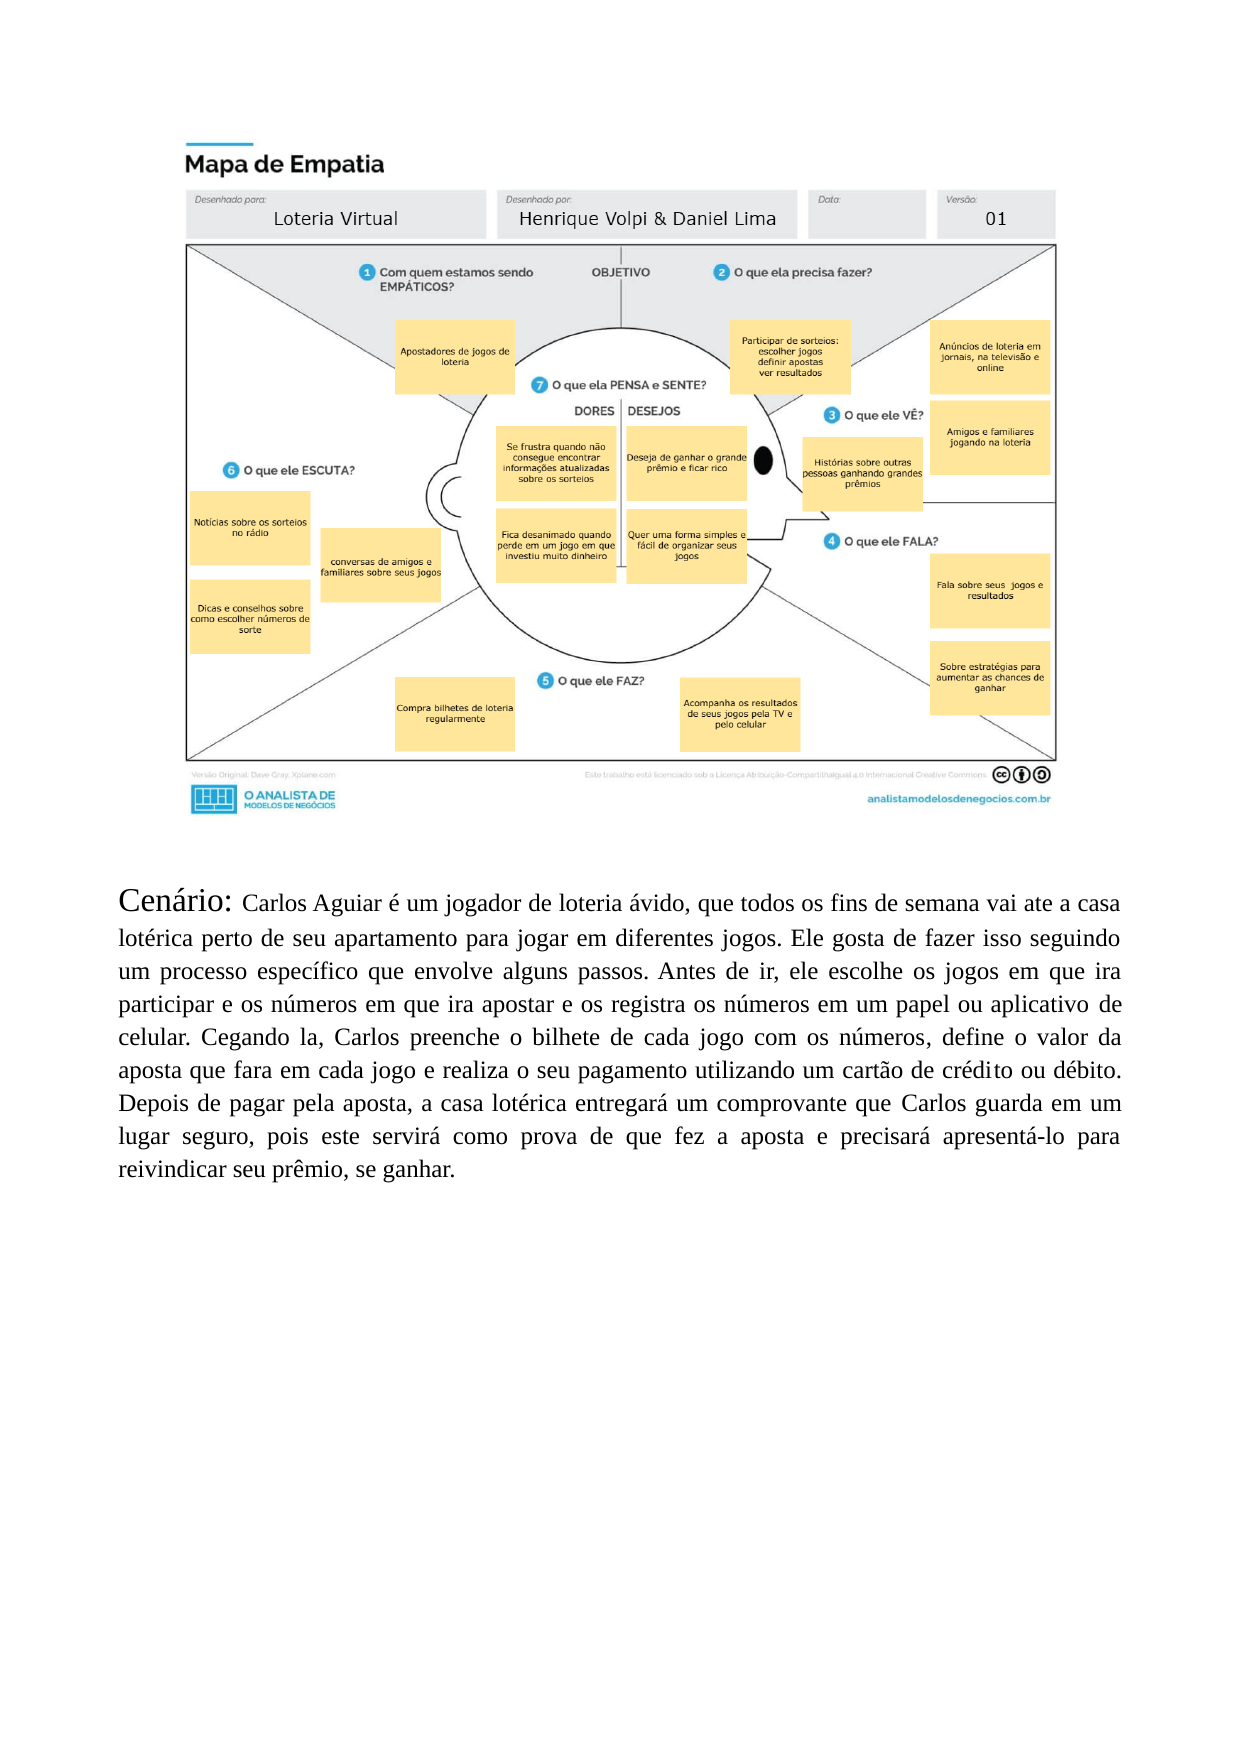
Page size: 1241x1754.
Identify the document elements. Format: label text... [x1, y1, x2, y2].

text Cenário: Carlos Aguiar é um jogador de loteria ávido, que todos os fins de semana vai ate a casa lotérica perto de seu apartamento para jogar em diferentes jogos. Ele gosta de fazer isso seguindo um processo específico que envolve alguns passos. Antes de ir, ele escolhe os jogos em que ira participar e os números em que ira apostar e os registra os números em um papel ou aplicativo de celular. Cegando la, Carlos preenche o bilhete de cada jogo com os números, define o valor da aposta que fara em cada jogo e realiza o seu pagamento utilizando um cartão de crédito ou débito. Depois de pagar pela aposta, a casa lotérica entregará um comprovante que Carlos guarda em um lugar seguro, pois este servirá como prova de que fez a aposta e precisará apresentá-lo para reivindicar seu prêmio, se ganhar. [118, 880, 1122, 1183]
picture [118, 118, 1123, 829]
